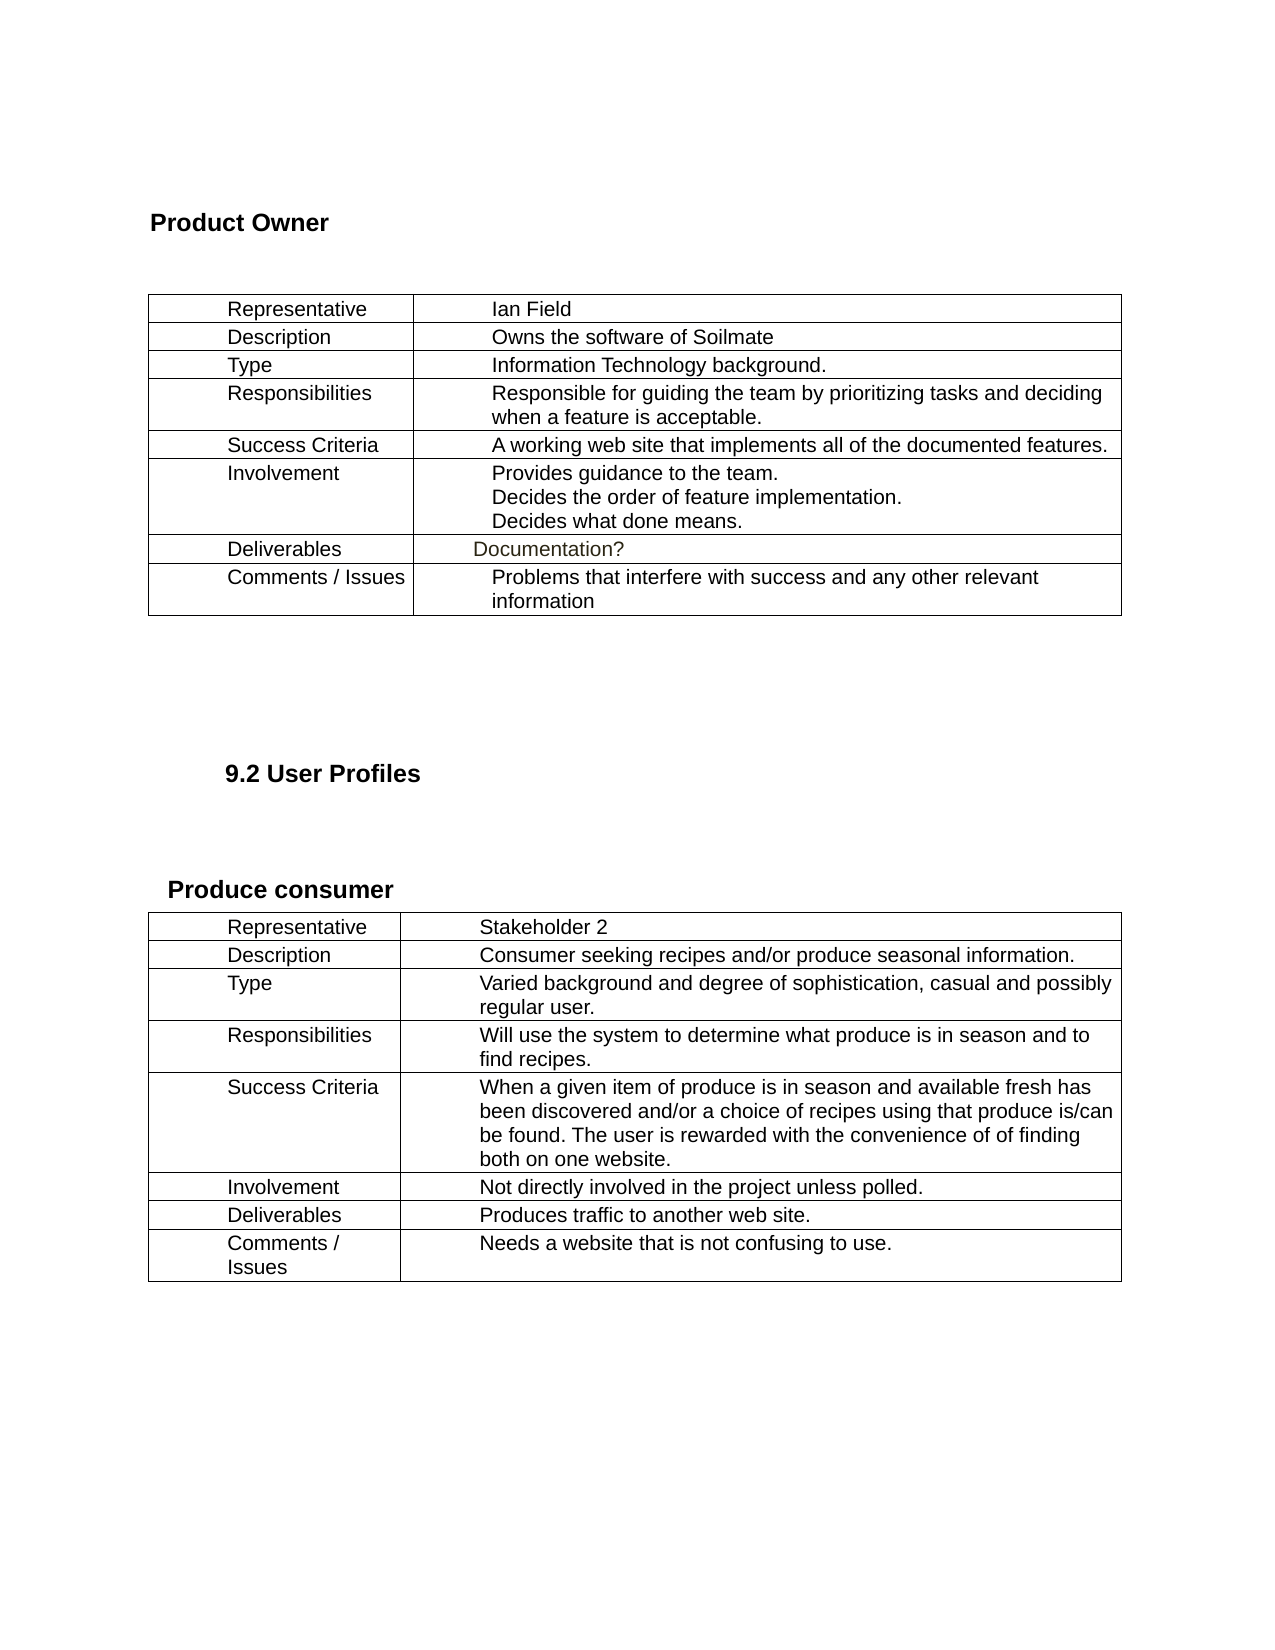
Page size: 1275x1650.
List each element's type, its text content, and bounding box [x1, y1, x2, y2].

table_header Representative [149, 913, 400, 940]
table_cell Will use the system to determine what produce is in season and to find recipes. [401, 1021, 1121, 1072]
table_cell Provides guidance to the team. Decides the order of feature implementation. Decides what done means. [414, 459, 1121, 534]
table_cell Not directly involved in the project unless polled. [401, 1173, 1121, 1200]
table_cell Responsibilities [149, 379, 413, 430]
table_cell Success Criteria [149, 1073, 400, 1172]
table_cell When a given item of produce is in season and available fresh has been discovered and/or a choice of recipes using that produce is/can be found. The user is rewarded with the convenience of of finding both on one website. [401, 1073, 1121, 1172]
table_header Representative [149, 295, 413, 322]
table_cell Involvement [149, 1173, 400, 1200]
table_cell Type [149, 969, 400, 1020]
table_cell Type [149, 351, 413, 378]
table_header Stakeholder 2 [401, 913, 1121, 940]
text 9.2 User Profiles [150, 759, 1125, 788]
table_cell Responsibilities [149, 1021, 400, 1072]
table_cell Produces traffic to another web site. [401, 1201, 1121, 1228]
table_cell Varied background and degree of sophistication, casual and possibly regular user. [401, 969, 1121, 1020]
table_cell Involvement [149, 459, 413, 534]
table_cell Documentation? [414, 535, 1121, 562]
table_cell Description [149, 323, 413, 350]
table_cell Information Technology background. [414, 351, 1121, 378]
table_cell Needs a website that is not confusing to use. [401, 1230, 1121, 1281]
table_cell Problems that interfere with success and any other relevant information [414, 564, 1121, 614]
table_cell Comments / Issues [149, 564, 413, 614]
subtitle Produce consumer [150, 875, 1125, 903]
table_cell Deliverables [149, 535, 413, 562]
table_header Ian Field [414, 295, 1121, 322]
table_cell Success Criteria [149, 431, 413, 458]
text Product Owner [150, 207, 1125, 236]
table_cell A working web site that implements all of the documented features. [414, 431, 1121, 458]
table_cell Deliverables [149, 1201, 400, 1228]
table_cell Description [149, 941, 400, 968]
table_cell Owns the software of Soilmate [414, 323, 1121, 350]
table_cell Consumer seeking recipes and/or produce seasonal information. [401, 941, 1121, 968]
table_cell Responsible for guiding the team by prioritizing tasks and deciding when a feature is acceptable. [414, 379, 1121, 430]
table_cell Comments / Issues [149, 1230, 400, 1281]
